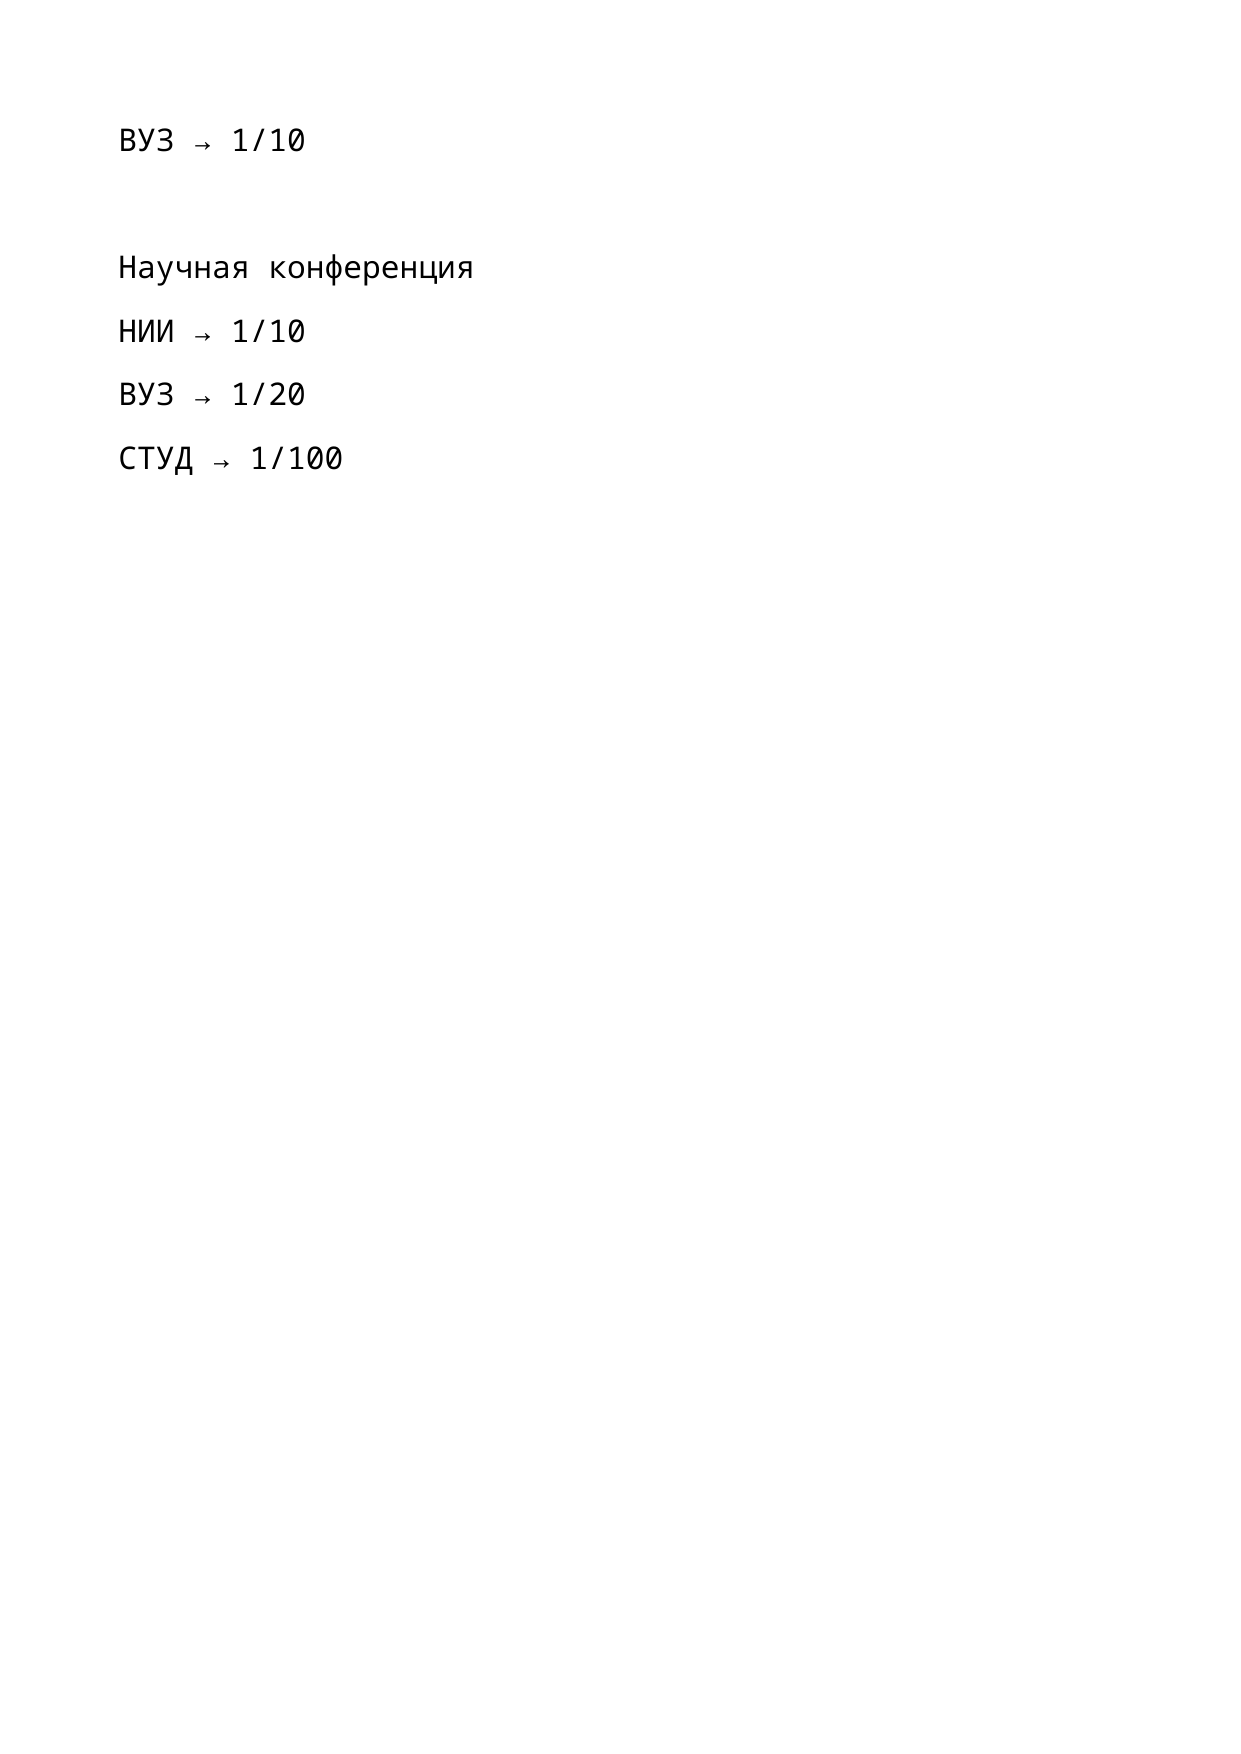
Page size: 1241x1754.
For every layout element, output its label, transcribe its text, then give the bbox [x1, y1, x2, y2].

text Научная конференция [118, 245, 1122, 288]
text СТУД → 1/100 [118, 436, 1122, 478]
text НИИ → 1/10 [118, 309, 1122, 351]
text ВУЗ → 1/20 [118, 372, 1122, 415]
text ВУЗ → 1/10 [118, 118, 1122, 161]
